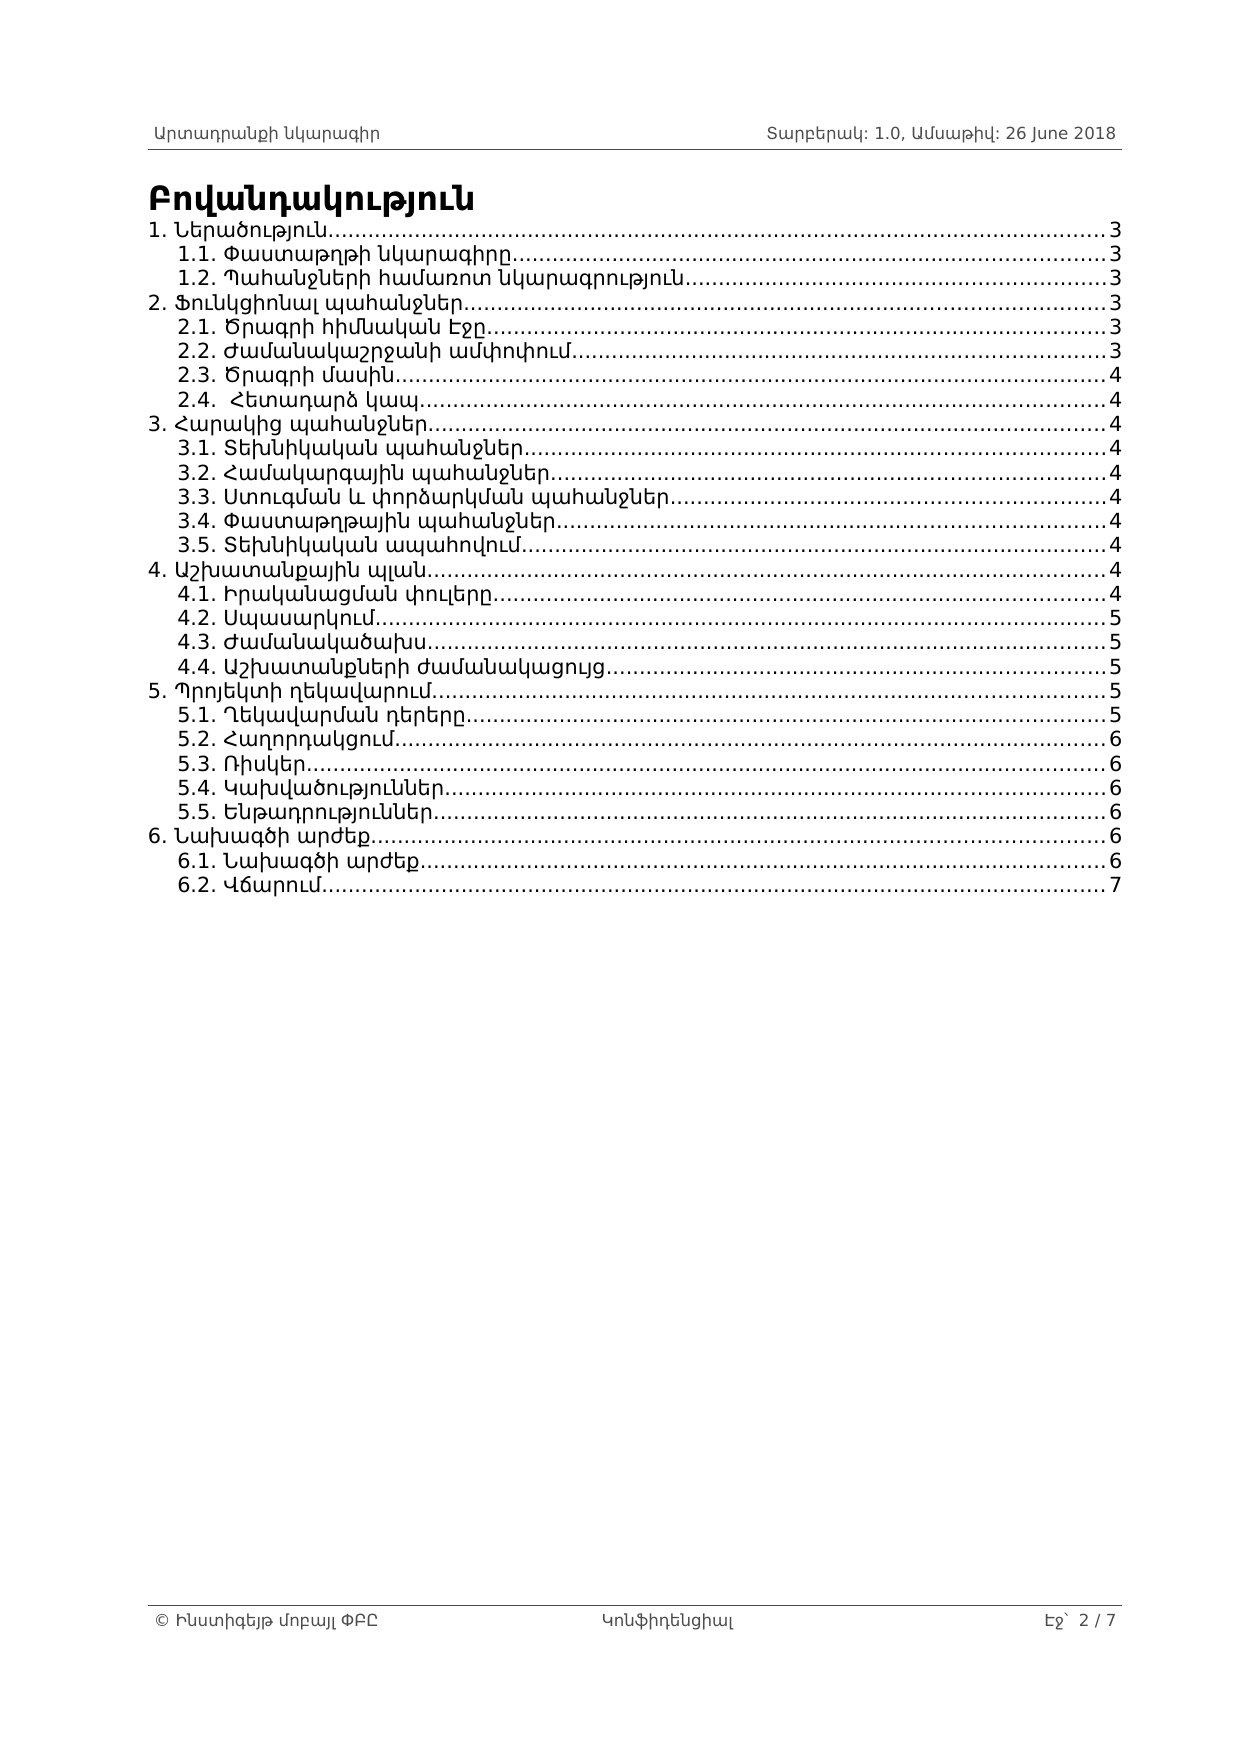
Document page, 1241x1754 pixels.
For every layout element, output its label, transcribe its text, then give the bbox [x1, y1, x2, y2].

text 5.2. Հաղորդակցում 6 [177, 727, 1122, 752]
text 4.1. Իրականացման փուլերը 4 [177, 582, 1122, 606]
text 5.3. Ռիսկեր 6 [177, 752, 1122, 776]
text 5.5. Ենթադրություններ 6 [177, 800, 1122, 824]
text 1.1. Փաստաթղթի նկարագիրը 3 [177, 242, 1122, 266]
text 4.4. Աշխատանքների ժամանակացույց 5 [177, 655, 1122, 679]
text 4. Աշխատանքային պլան 4 [148, 558, 1122, 582]
text 5.1. Ղեկավարման դերերը 5 [177, 703, 1122, 727]
text 2.1. Ծրագրի հիմնական Էջը 3 [177, 315, 1122, 339]
text 2.4. Հետադարձ կապ 4 [177, 388, 1122, 412]
text 3.4. Փաստաթղթային պահանջներ 4 [177, 509, 1122, 533]
text 5. Պրոյեկտի ղեկավարում 5 [148, 679, 1122, 703]
text 4.3. Ժամանակածախս 5 [177, 630, 1122, 655]
text 4.2. Սպասարկում 5 [177, 606, 1122, 630]
text 6.2. Վճարում 7 [177, 873, 1122, 897]
text 3.5. Տեխնիկական ապահովում 4 [177, 533, 1122, 558]
text 2. Ֆունկցիոնալ պահանջներ 3 [148, 291, 1122, 315]
text 6.1. Նախագծի արժեք 6 [177, 849, 1122, 873]
text 1. Ներածություն 3 [148, 218, 1122, 242]
text 3.3. Ստուգման և փորձարկման պահանջներ 4 [177, 485, 1122, 509]
text 5.4. Կախվածություններ 6 [177, 776, 1122, 800]
text 2.3. Ծրագրի մասին 4 [177, 363, 1122, 388]
text 6. Նախագծի արժեք 6 [148, 824, 1122, 849]
text 3.1. Տեխնիկական պահանջներ 4 [177, 436, 1122, 461]
text 1.2. Պահանջների համառոտ նկարագրություն 3 [177, 266, 1122, 291]
text 3.2. Համակարգային պահանջներ 4 [177, 461, 1122, 485]
text 2.2. Ժամանակաշրջանի ամփոփում 3 [177, 339, 1122, 363]
subtitle Բովանդակություն [148, 179, 1122, 218]
text 3. Հարակից պահանջներ 4 [148, 412, 1122, 436]
